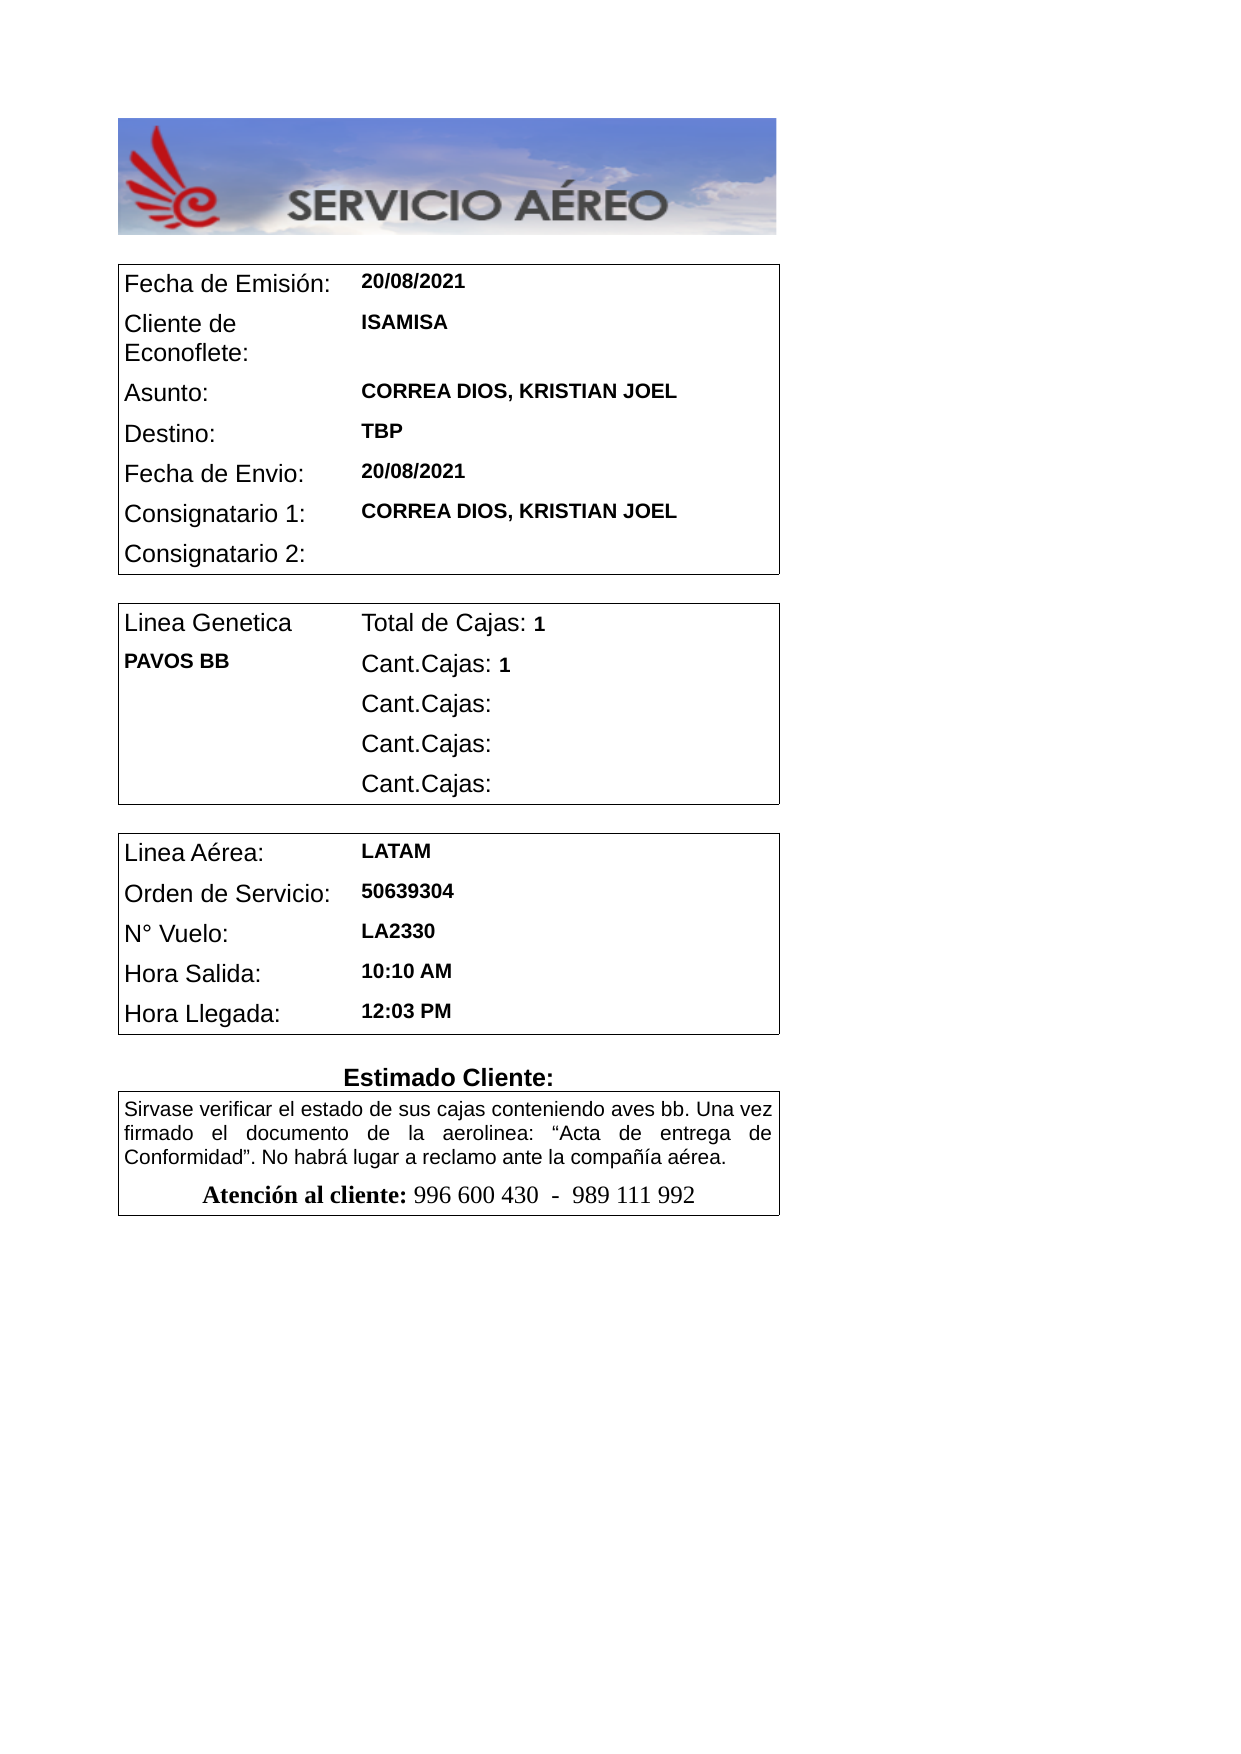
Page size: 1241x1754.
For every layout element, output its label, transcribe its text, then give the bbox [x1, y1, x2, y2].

table_cell [119, 683, 356, 723]
table_cell Fecha de Envio: [119, 453, 356, 493]
table_cell 20/08/2021 [356, 453, 779, 493]
table_cell Hora Salida: [119, 953, 356, 993]
table_cell CORREA DIOS, KRISTIAN JOEL [356, 373, 779, 413]
table_cell Linea Genetica [119, 604, 356, 643]
table_cell N° Vuelo: [119, 913, 356, 953]
table_cell PAVOS BB [119, 643, 356, 683]
table_cell [356, 575, 779, 603]
table_cell Cant.Cajas: [356, 723, 779, 763]
table_cell Cliente de Econoflete: [119, 304, 356, 373]
table_cell Estimado Cliente: [118, 1035, 779, 1091]
table_cell Consignatario 2: [119, 534, 356, 574]
table_cell Cant.Cajas: [356, 683, 779, 723]
table_cell Cant.Cajas: 1 [356, 643, 779, 683]
table_cell [118, 805, 356, 833]
table_cell Destino: [119, 413, 356, 453]
table_cell Sirvase verificar el estado de sus cajas conteniendo aves bb. Una vez firmado el documento de la aerolinea: “Acta de entrega de Conformidad”. No habrá lugar a reclamo ante la compañía aérea. [119, 1092, 779, 1175]
picture [118, 118, 777, 235]
table_cell [118, 575, 356, 603]
table_cell 50639304 [356, 873, 779, 913]
table_cell [119, 764, 356, 804]
table_cell LA2330 [356, 913, 779, 953]
table_cell [356, 534, 779, 574]
table_cell Orden de Servicio: [119, 873, 356, 913]
table_cell Hora Llegada: [119, 994, 356, 1034]
table_header Fecha de Emisión: [119, 265, 356, 304]
table_cell LATAM [356, 834, 779, 873]
table_cell 12:03 PM [356, 994, 779, 1034]
table_cell ISAMISA [356, 304, 779, 373]
table_cell 10:10 AM [356, 953, 779, 993]
table_cell Linea Aérea: [119, 834, 356, 873]
table_cell Atención al cliente: 996 600 430 - 989 111 992 [119, 1175, 779, 1215]
table_cell CORREA DIOS, KRISTIAN JOEL [356, 493, 779, 533]
table_cell Cant.Cajas: [356, 764, 779, 804]
table_cell Total de Cajas: 1 [356, 604, 779, 643]
table_cell Consignatario 1: [119, 493, 356, 533]
table_cell [119, 723, 356, 763]
table_cell [356, 805, 779, 833]
table_cell TBP [356, 413, 779, 453]
table_cell Asunto: [119, 373, 356, 413]
table_header 20/08/2021 [356, 265, 779, 304]
